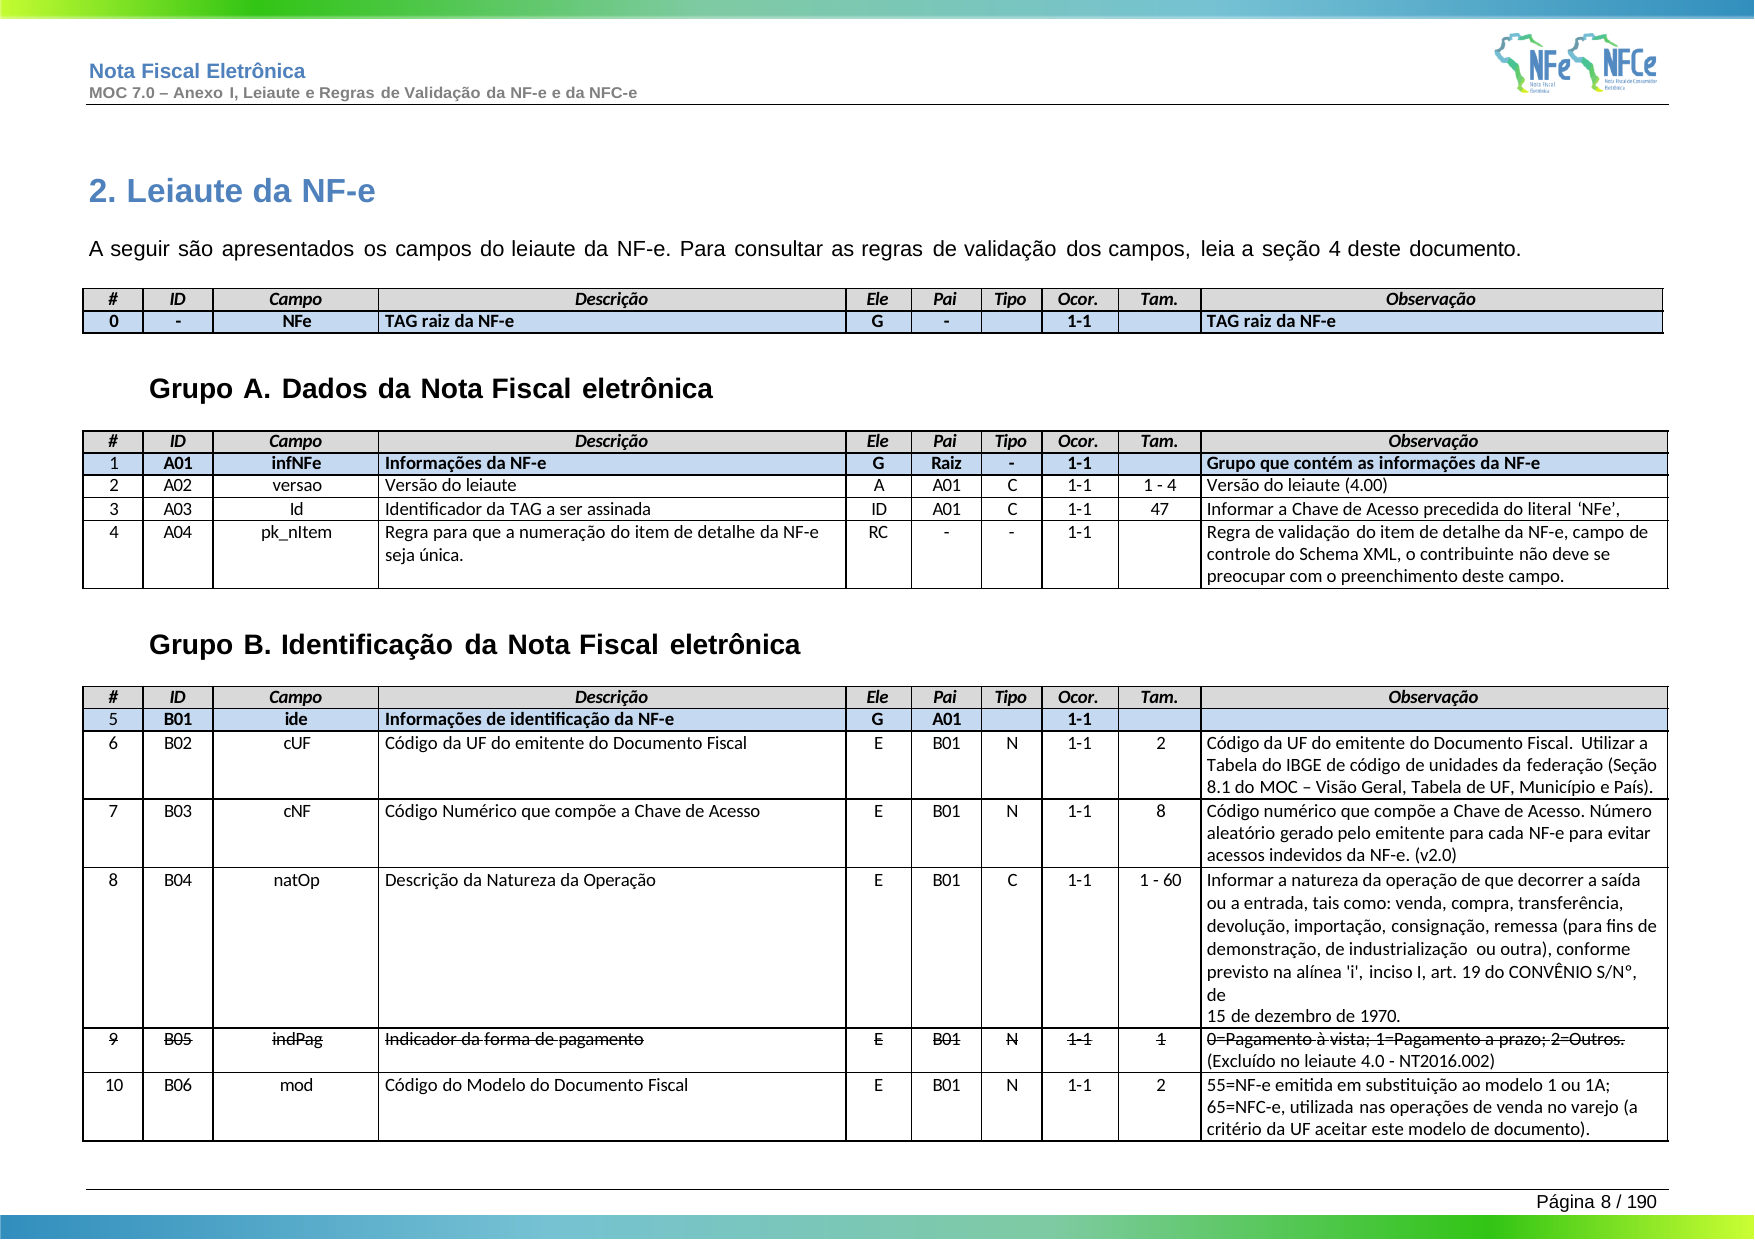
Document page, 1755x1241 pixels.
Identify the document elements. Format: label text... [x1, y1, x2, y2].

table_cell 1 - 60 [1119, 868, 1200, 1027]
table_cell Indicador da forma de pagamento [379, 1029, 845, 1072]
table_cell B03 [144, 800, 212, 867]
table_cell B01 [912, 868, 981, 1027]
table_cell N [982, 800, 1041, 867]
table_cell infNFe [214, 454, 378, 474]
table_header Tipo [982, 687, 1041, 708]
table_cell [982, 709, 1041, 730]
table_header Ocor. [1043, 687, 1118, 708]
table_cell Informações da NF-e [379, 454, 845, 474]
table_cell - [982, 454, 1041, 474]
table_cell N [982, 732, 1041, 798]
table_cell indPag [214, 1029, 378, 1072]
table_cell - [982, 521, 1041, 587]
table_header Pai [912, 687, 981, 708]
table_cell 1-1 [1043, 521, 1118, 587]
table_header Ocor. [1043, 432, 1118, 452]
table_cell 1-1 [1043, 709, 1118, 730]
table_header Observação [1202, 687, 1667, 708]
table_header Observação [1202, 289, 1662, 310]
table_cell 1-1 [1043, 312, 1118, 332]
subtitle Grupo B. Identificação da Nota Fiscal eletrônica [149, 628, 1708, 660]
table_cell Código numérico que compõe a Chave de Acesso. Número aleatório gerado pelo emitente para cada NF-e para evitar acessos indevidos da NF-e. (v2.0) [1202, 800, 1667, 867]
table_cell A01 [912, 498, 981, 520]
table_cell 1-1 [1043, 800, 1118, 867]
table_cell 2 [84, 476, 142, 496]
table_header Pai [912, 289, 981, 310]
table_header Observação [1202, 432, 1667, 452]
table_header Ocor. [1043, 289, 1118, 310]
table_header Tipo [982, 289, 1041, 310]
table_cell 2 [1119, 732, 1200, 798]
table_cell 1 - 4 [1119, 476, 1200, 496]
table_cell C [982, 476, 1041, 496]
table_cell E [847, 1029, 911, 1072]
table_cell B01 [912, 1029, 981, 1072]
table_cell ID [847, 498, 911, 520]
table_cell 1-1 [1043, 498, 1118, 520]
table_cell 47 [1119, 498, 1200, 520]
table_cell RC [847, 521, 911, 587]
table_cell 5 [84, 709, 142, 730]
table_cell 1-1 [1043, 732, 1118, 798]
table_cell versao [214, 476, 378, 496]
table_header Descrição [379, 432, 845, 452]
table_cell E [847, 800, 911, 867]
table_cell G [847, 709, 911, 730]
table_cell E [847, 868, 911, 1027]
table_header # [84, 289, 142, 310]
table_cell 55=NF-e emitida em substituição ao modelo 1 ou 1A; 65=NFC-e, utilizada nas operações de venda no varejo (a critério da UF aceitar este modelo de documento). [1202, 1073, 1667, 1140]
table_header Tam. [1119, 432, 1200, 452]
table_cell - [144, 312, 212, 332]
table_cell N [982, 1029, 1041, 1072]
table_cell [1119, 521, 1200, 587]
table_cell [1119, 709, 1200, 730]
table_cell N [982, 1073, 1041, 1140]
table_header Ele [847, 432, 911, 452]
table_cell B02 [144, 732, 212, 798]
table_header Campo [214, 289, 378, 310]
table_header ID [144, 432, 212, 452]
table_cell A01 [144, 454, 212, 474]
table_cell 8 [1119, 800, 1200, 867]
table_cell A [847, 476, 911, 496]
table_cell 9 [84, 1029, 142, 1072]
table_cell B01 [912, 732, 981, 798]
table_cell 3 [84, 498, 142, 520]
table_cell E [847, 1073, 911, 1140]
table_cell mod [214, 1073, 378, 1140]
table_cell 1-1 [1043, 868, 1118, 1027]
table_cell [1202, 709, 1667, 730]
table_cell 1-1 [1043, 1073, 1118, 1140]
table_cell TAG raiz da NF-e [379, 312, 845, 332]
table_cell Id [214, 498, 378, 520]
table_header # [84, 432, 142, 452]
table_cell C [982, 498, 1041, 520]
table_cell Código da UF do emitente do Documento Fiscal. Utilizar a Tabela do IBGE de código de unidades da federação (Seção 8.1 do MOC – Visão Geral, Tabela de UF, Município e País). [1202, 732, 1667, 798]
subtitle Leiaute da NF-e [89, 171, 1708, 209]
table_cell E [847, 732, 911, 798]
table_cell Código Numérico que compõe a Chave de Acesso [379, 800, 845, 867]
table_cell 1 [84, 454, 142, 474]
table_cell [1119, 312, 1200, 332]
table_header Tipo [982, 432, 1041, 452]
table_header Campo [214, 432, 378, 452]
table_cell A02 [144, 476, 212, 496]
table_cell Informar a natureza da operação de que decorrer a saída ou a entrada, tais como: venda, compra, transferência, devolução, importação, consignação, remessa (para fins de demonstração, de industrialização ou outra), conforme previsto na alínea 'i', inciso I, art. 19 do CONVÊNIO S/Nº, de 15 de dezembro de 1970. [1202, 868, 1667, 1027]
table_cell Regra para que a numeração do item de detalhe da NF-e seja única. [379, 521, 845, 587]
table_cell G [847, 312, 911, 332]
table_cell A04 [144, 521, 212, 587]
table_header Ele [847, 687, 911, 708]
table_cell 1-1 [1043, 1029, 1118, 1072]
table_cell TAG raiz da NF-e [1202, 312, 1662, 332]
table_cell Informações de identificação da NF-e [379, 709, 845, 730]
table_header Tam. [1119, 289, 1200, 310]
table_header ID [144, 289, 212, 310]
table_cell pk_nItem [214, 521, 378, 587]
table_cell Versão do leiaute [379, 476, 845, 496]
table_cell Grupo que contém as informações da NF-e [1202, 454, 1667, 474]
table_cell 1 [1119, 1029, 1200, 1072]
table_cell 7 [84, 800, 142, 867]
table_header # [84, 687, 142, 708]
table_cell B01 [144, 709, 212, 730]
table_cell Versão do leiaute (4.00) [1202, 476, 1667, 496]
table_cell Regra de validação do item de detalhe da NF-e, campo de controle do Schema XML, o contribuinte não deve se preocupar com o preenchimento deste campo. [1202, 521, 1667, 587]
table_header Descrição [379, 687, 845, 708]
table_cell B05 [144, 1029, 212, 1072]
table_cell - [912, 312, 981, 332]
table_cell A01 [912, 476, 981, 496]
table_cell 8 [84, 868, 142, 1027]
table_cell B04 [144, 868, 212, 1027]
table_cell 2 [1119, 1073, 1200, 1140]
table_cell cUF [214, 732, 378, 798]
table_cell 1-1 [1043, 454, 1118, 474]
table_header Tam. [1119, 687, 1200, 708]
table_cell 1-1 [1043, 476, 1118, 496]
table_cell ide [214, 709, 378, 730]
table_cell A01 [912, 709, 981, 730]
table_header Pai [912, 432, 981, 452]
table_cell - [912, 521, 981, 587]
table_cell Identificador da TAG a ser assinada [379, 498, 845, 520]
table_cell NFe [214, 312, 378, 332]
table_cell [982, 312, 1041, 332]
table_cell 4 [84, 521, 142, 587]
table_cell A03 [144, 498, 212, 520]
table_header ID [144, 687, 212, 708]
table_cell C [982, 868, 1041, 1027]
table_header Campo [214, 687, 378, 708]
table_cell 0=Pagamento à vista; 1=Pagamento a prazo; 2=Outros. (Excluído no leiaute 4.0 - NT2016.002) [1202, 1029, 1667, 1072]
table_cell 6 [84, 732, 142, 798]
table_cell G [847, 454, 911, 474]
table_header Descrição [379, 289, 845, 310]
subtitle Grupo A. Dados da Nota Fiscal eletrônica [149, 372, 1708, 404]
table_cell [1119, 454, 1200, 474]
table_cell cNF [214, 800, 378, 867]
table_cell 0 [84, 312, 142, 332]
table_cell B01 [912, 800, 981, 867]
table_cell 10 [84, 1073, 142, 1140]
table_cell B06 [144, 1073, 212, 1140]
table_cell Descrição da Natureza da Operação [379, 868, 845, 1027]
text A seguir são apresentados os campos do leiaute da NF-e. Para consultar as regras de validação dos campos, leia a seção 4 deste documento. [89, 236, 1708, 261]
table_cell natOp [214, 868, 378, 1027]
table_cell Código do Modelo do Documento Fiscal [379, 1073, 845, 1140]
table_cell Informar a Chave de Acesso precedida do literal ‘NFe’, [1202, 498, 1667, 520]
table_header Ele [847, 289, 911, 310]
table_cell B01 [912, 1073, 981, 1140]
table_cell Código da UF do emitente do Documento Fiscal [379, 732, 845, 798]
table_cell Raiz [912, 454, 981, 474]
